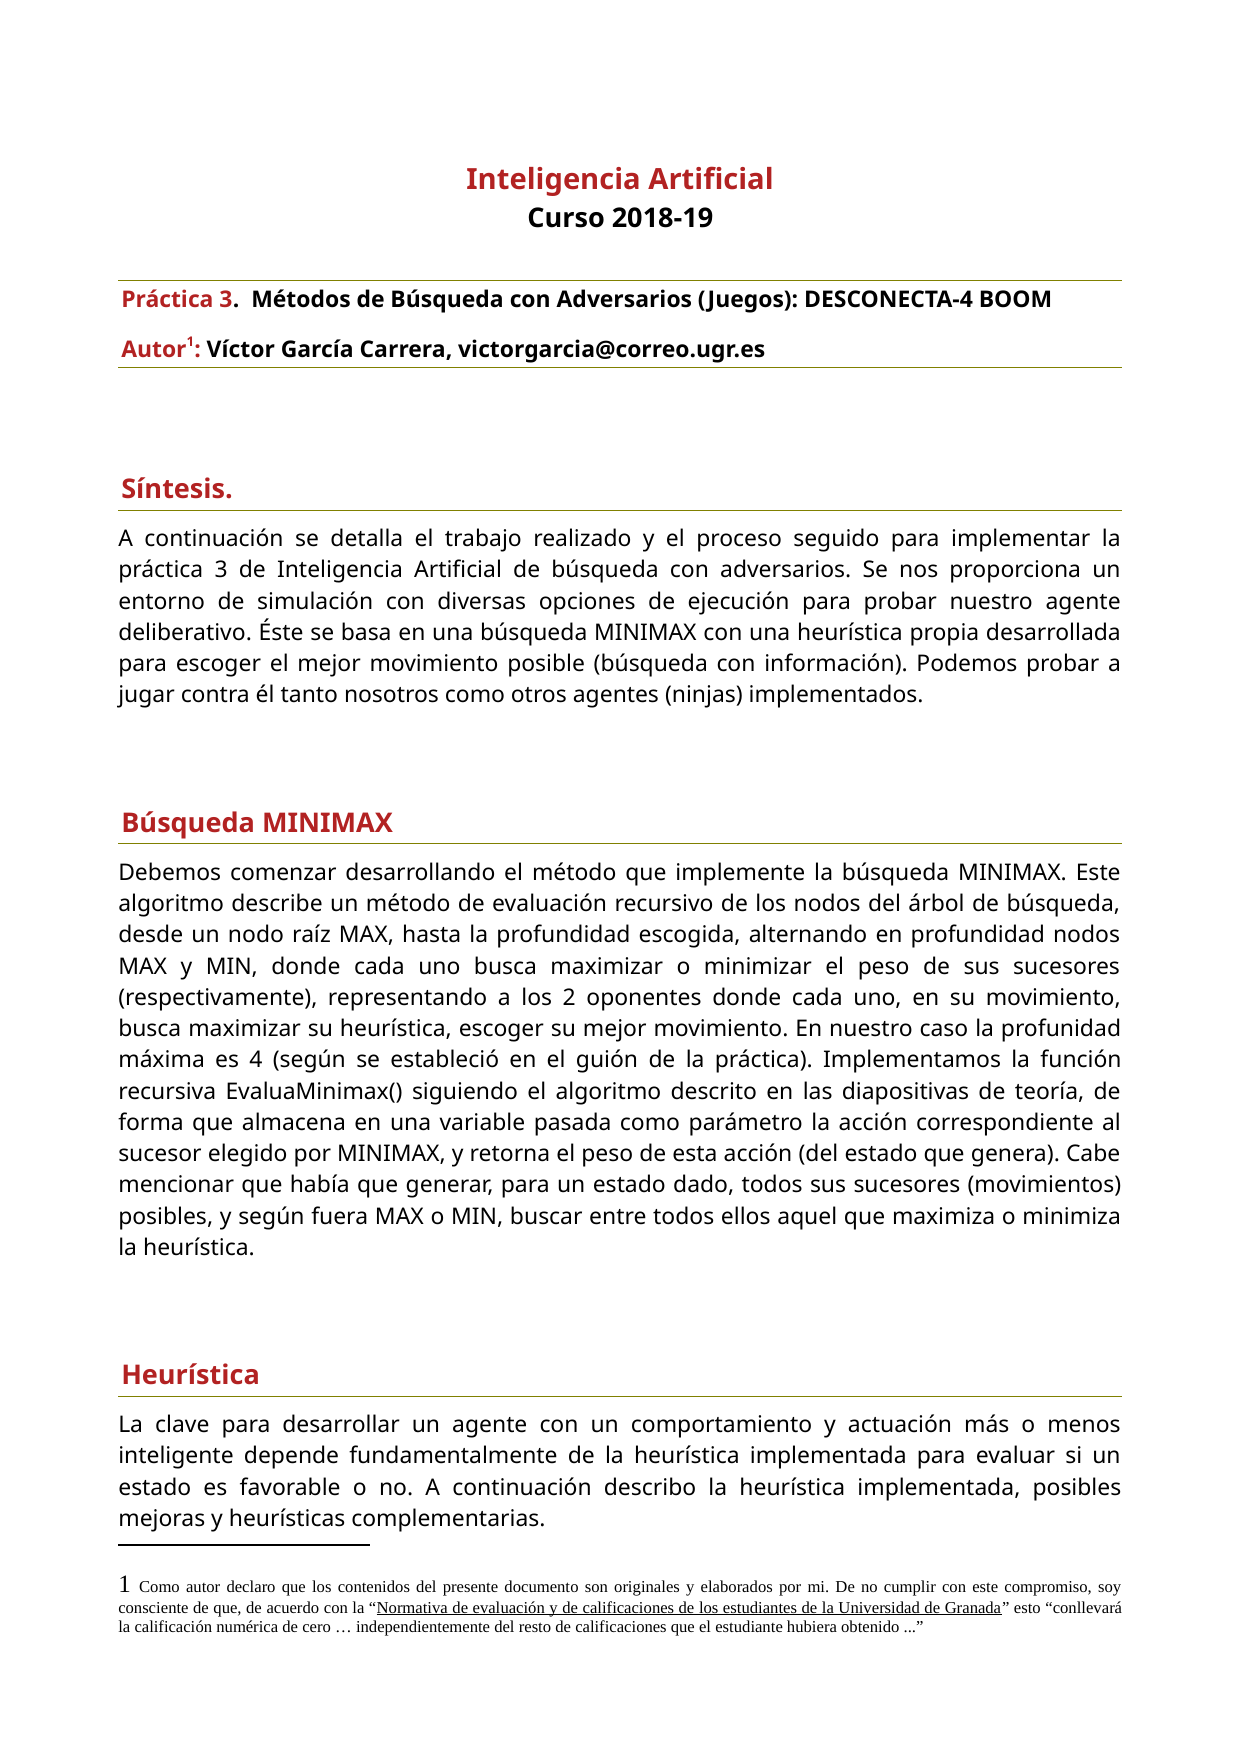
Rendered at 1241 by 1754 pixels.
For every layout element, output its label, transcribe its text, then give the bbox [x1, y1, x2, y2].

text Debemos comenzar desarrollando el método que implemente la búsqueda MINIMAX. Este algoritmo describe un método de evaluación recursivo de los nodos del árbol de búsqueda, desde un nodo raíz MAX, hasta la profundidad escogida, alternando en profundidad nodos MAX y MIN, donde cada uno busca maximizar o minimizar el peso de sus sucesores (respectivamente), representando a los 2 oponentes donde cada uno, en su movimiento, busca maximizar su heurística, escoger su mejor movimiento. En nuestro caso la profunidad máxima es 4 (según se estableció en el guión de la práctica). Implementamos la función recursiva EvaluaMinimax() siguiendo el algoritmo descrito en las diapositivas de teoría, de forma que almacena en una variable pasada como parámetro la acción correspondiente al sucesor elegido por MINIMAX, y retorna el peso de esta acción (del estado que genera). Cabe mencionar que había que generar, para un estado dado, todos sus sucesores (movimientos) posibles, y según fuera MAX o MIN, buscar entre todos ellos aquel que maximiza o minimiza la heurística. [118, 856, 1122, 1262]
text A continuación se detalla el trabajo realizado y el proceso seguido para implementar la práctica 3 de Inteligencia Artificial de búsqueda con adversarios. Se nos proporciona un entorno de simulación con diversas opciones de ejecución para probar nuestro agente deliberativo. Éste se basa en una búsqueda MINIMAX con una heurística propia desarrollada para escoger el mejor movimiento posible (búsqueda con información). Podemos probar a jugar contra él tanto nosotros como otros agentes (ninjas) implementados. [118, 522, 1122, 710]
text Heurística [118, 1353, 1122, 1396]
text Autor: Víctor García Carrera, victorgarcia@correo.ugr.es [118, 330, 1122, 367]
text Curso 2018-19 [118, 199, 1122, 236]
text Práctica 3. Métodos de Búsqueda con Adversarios (Juegos): DESCONECTA-4 BOOM [118, 281, 1122, 317]
text Síntesis. [118, 467, 1122, 510]
text Inteligencia Artificial [118, 158, 1122, 198]
text La clave para desarrollar un agente con un comportamiento y actuación más o menos inteligente depende fundamentalmente de la heurística implementada para evaluar si un estado es favorable o no. A continuación describo la heurística implementada, posibles mejoras y heurísticas complementarias. [118, 1408, 1122, 1533]
text Como autor declaro que los contenidos del presente documento son originales y elaborados por mi. De no cumplir con este compromiso, soy consciente de que, de acuerdo con la “Normativa de evaluación y de calificaciones de los estudiantes de la Universidad de Granada” esto “conllevará la calificación numérica de cero … independientemente del resto de calificaciones que el estudiante hubiera obtenido ...” [118, 1569, 1122, 1636]
text Búsqueda MINIMAX [118, 801, 1122, 843]
